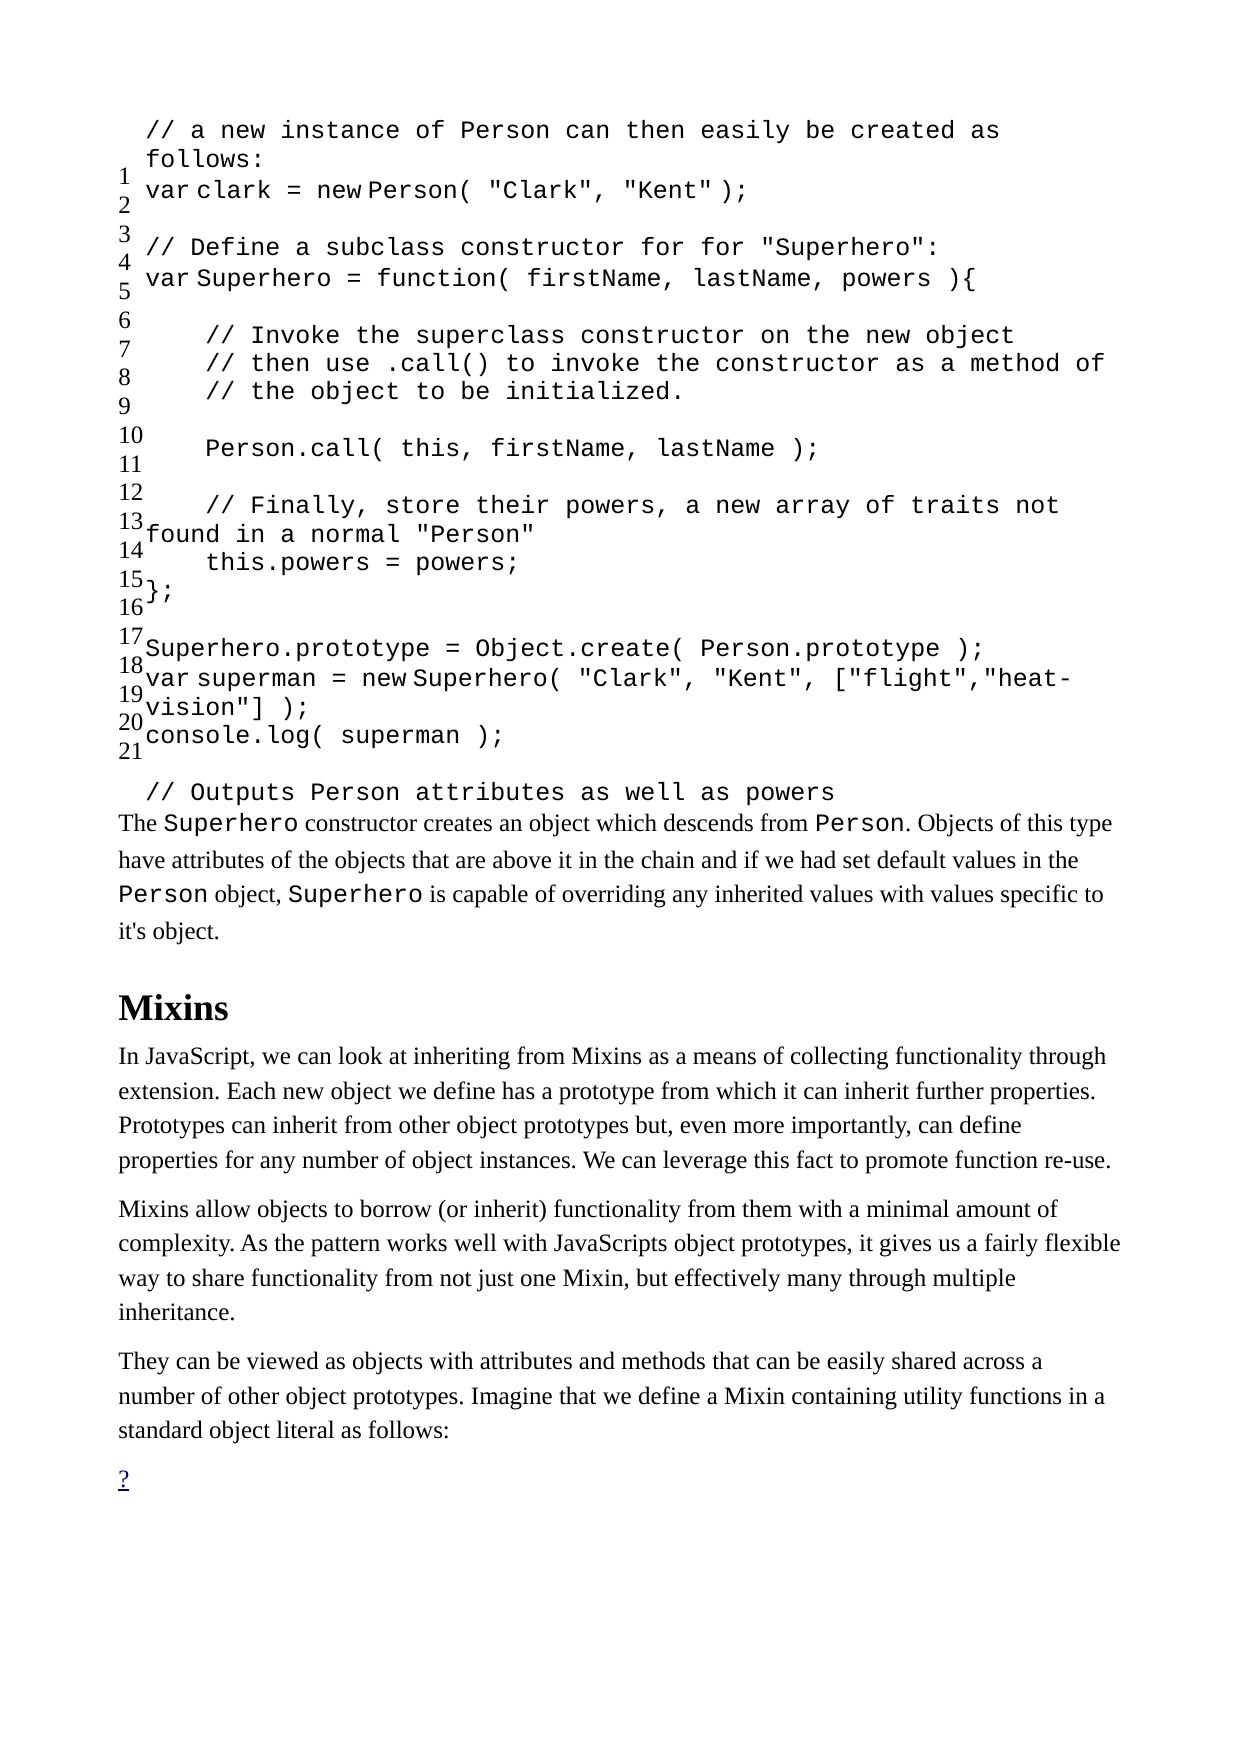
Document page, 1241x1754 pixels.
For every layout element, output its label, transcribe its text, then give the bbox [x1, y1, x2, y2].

subtitle Mixins [118, 986, 1122, 1029]
text The Superhero constructor creates an object which descends from Person. Objects of this type have attributes of the objects that are above it in the chain and if we had set default values in the Person object, Superhero is capable of overriding any inherited values with values specific to it's object. [118, 808, 1122, 944]
text They can be viewed as objects with attributes and methods that can be easily shared across a number of other object prototypes. Imagine that we define a Mixin containing utility functions in a standard object literal as follows: [118, 1346, 1122, 1444]
table_header 1 2 3 4 5 6 7 8 9 10 11 12 13 14 15 16 17 18 19 20 21 [118, 118, 145, 808]
table_header // a new instance of Person can then easily be created as follows: var clark = new Person( "Clark", "Kent" ); // Define a subclass constructor for for "Superhero": var Superhero = function( firstName, lastName, powers ){ // Invoke the superclass constructor on the new object // then use .call() to invoke the constructor as a method of // the object to be initialized. Person.call( this, firstName, lastName ); // Finally, store their powers, a new array of traits not found in a normal "Person" this.powers = powers; }; Superhero.prototype = Object.create( Person.prototype ); var superman = new Superhero( "Clark", "Kent", ["flight","heat-vision"] ); console.log( superman ); // Outputs Person attributes as well as powers [145, 118, 1122, 808]
text ? [118, 1464, 1122, 1493]
text In JavaScript, we can look at inheriting from Mixins as a means of collecting functionality through extension. Each new object we define has a prototype from which it can inherit further properties. Prototypes can inherit from other object prototypes but, even more importantly, can define properties for any number of object instances. We can leverage this fact to promote function re-use. [118, 1041, 1122, 1173]
text Mixins allow objects to borrow (or inherit) functionality from them with a minimal amount of complexity. As the pattern works well with JavaScripts object prototypes, it gives us a fairly flexible way to share functionality from not just one Mixin, but effectively many through multiple inheritance. [118, 1194, 1122, 1326]
